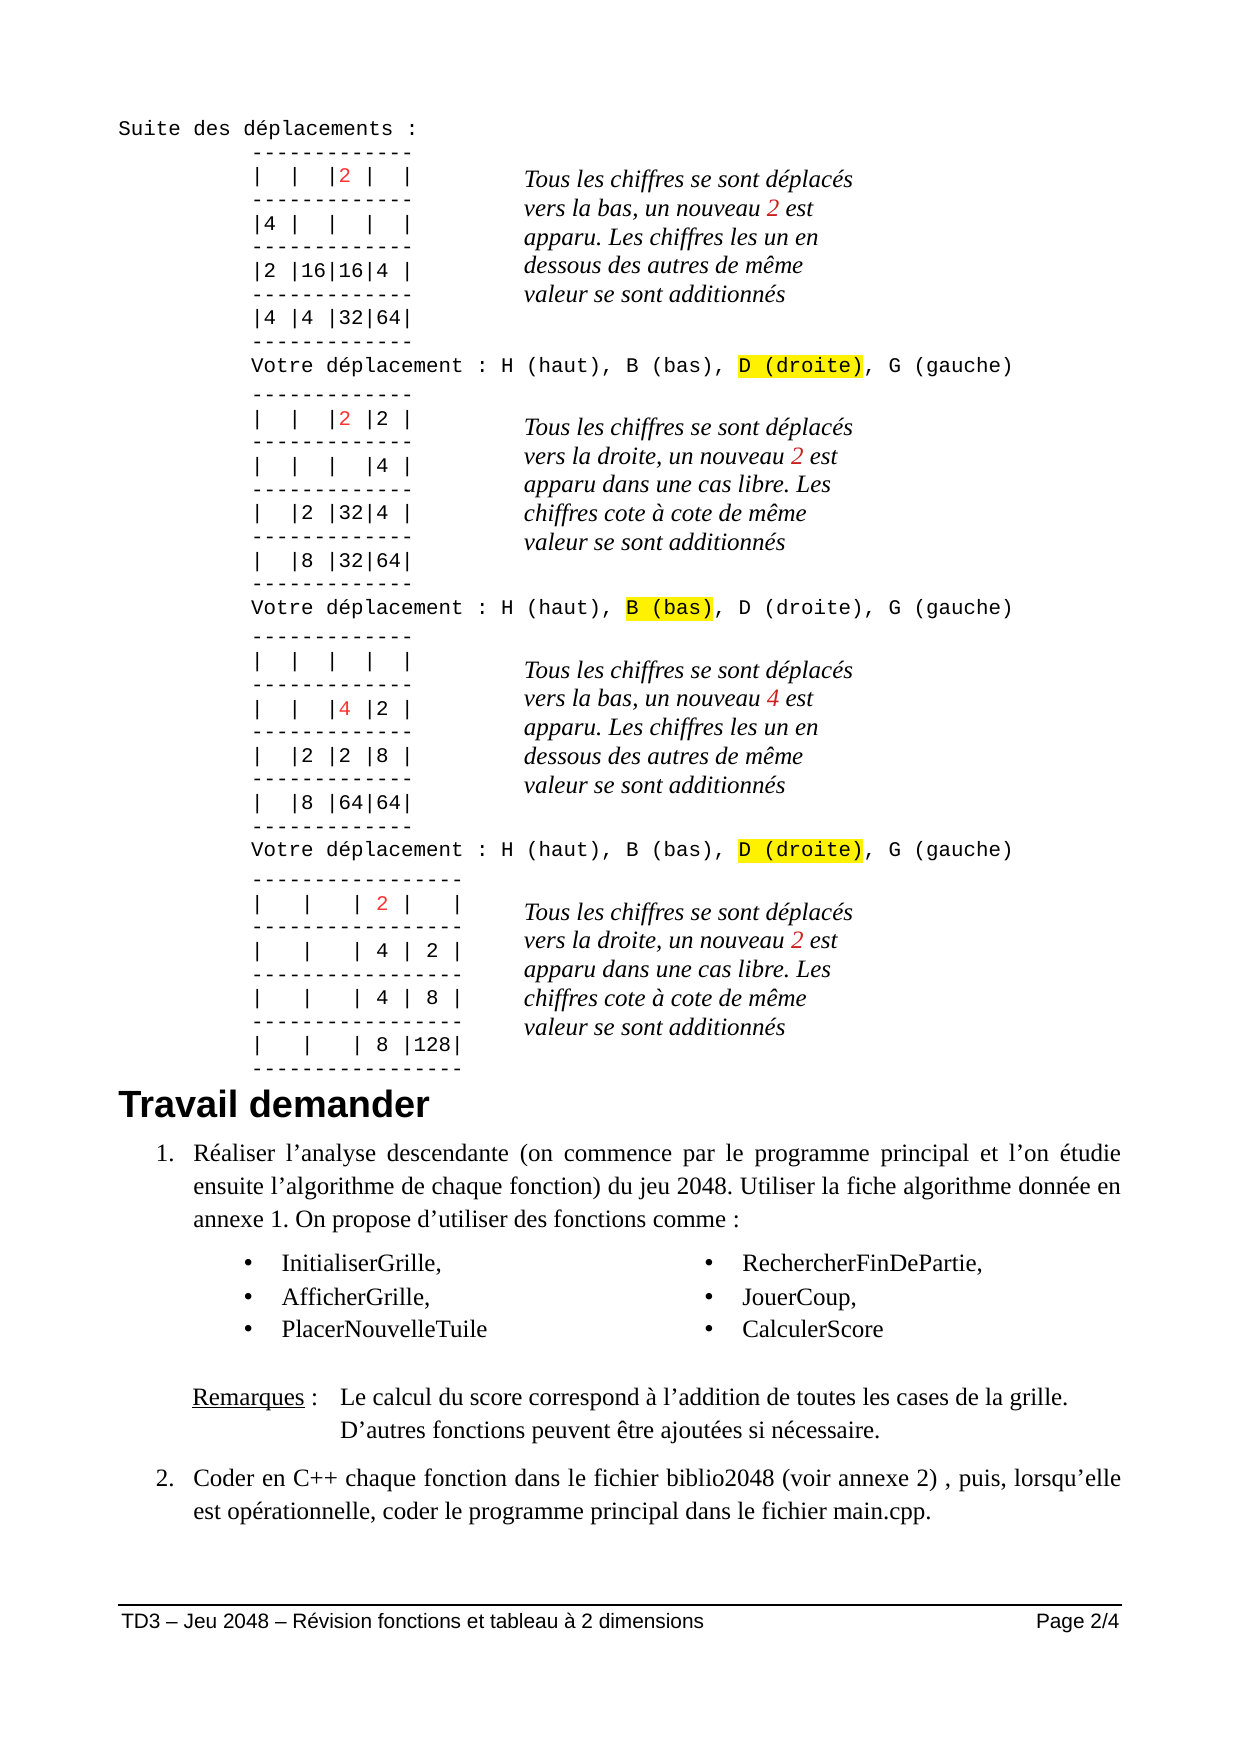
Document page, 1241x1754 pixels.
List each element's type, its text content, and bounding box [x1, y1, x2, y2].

list Votre déplacement : H (haut), B (bas), D (droite), G (gauche) [221, 839, 1063, 863]
list ------------- [221, 721, 1063, 745]
list ----------------- [221, 1011, 1063, 1034]
list Réaliser l’analyse descendante (on commence par le programme principal et l’on étudie ensuite l’algorithme de chaque fonction) du jeu 2048. Utiliser la fiche algorithme donnée en annexe 1. On propose d’utiliser des fonctions comme : [156, 1138, 1122, 1233]
list Votre déplacement : H (haut), B (bas), D (droite), G (gauche) [221, 354, 1063, 378]
table_header InitialiserGrille, AfficherGrille, PlacerNouvelleTuile [201, 1243, 661, 1349]
list ------------- [221, 284, 1063, 307]
list | |8 |64|64| [221, 792, 1063, 816]
subtitle Travail demander [118, 1082, 1122, 1125]
list ------------- [221, 479, 1063, 502]
list | | | 4 | 2 | [221, 940, 1063, 963]
list | | |4 |2 | [221, 697, 1063, 721]
list ------------- [221, 236, 1063, 260]
list | | |2 |2 | [221, 408, 1063, 431]
list ------------- [221, 189, 1063, 213]
list ------------- [221, 526, 1063, 550]
list | | | 8 |128| [221, 1034, 1063, 1058]
list Coder en C++ chaque fonction dans le fichier biblio2048 (voir annexe 2) , puis, lorsqu’elle est opérationnelle, coder le programme principal dans le fichier main.cpp. [156, 1463, 1122, 1524]
list | |2 |2 |8 | [221, 745, 1063, 768]
list | | | 2 | | [221, 893, 1063, 916]
text D’autres fonctions peuvent être ajoutées si nécessaire. [192, 1415, 1122, 1444]
list ------------- [221, 674, 1063, 697]
text Suite des déplacements : [118, 118, 1063, 142]
list ------------- [221, 384, 1063, 408]
list ------------- [221, 431, 1063, 455]
list | | | | | [221, 650, 1063, 674]
list | | |2 | | [221, 165, 1063, 189]
list ----------------- [221, 916, 1063, 940]
list ----------------- [221, 963, 1063, 987]
list ------------- [221, 142, 1063, 165]
list |4 |4 |32|64| [221, 307, 1063, 331]
list | |8 |32|64| [221, 550, 1063, 573]
list ------------- [221, 768, 1063, 792]
list ------------- [221, 627, 1063, 650]
list ------------- [221, 331, 1063, 354]
list ----------------- [221, 1058, 1063, 1082]
list | | | |4 | [221, 455, 1063, 479]
list |4 | | | | [221, 213, 1063, 236]
list ------------- [221, 573, 1063, 597]
list |2 |16|16|4 | [221, 260, 1063, 284]
list Votre déplacement : H (haut), B (bas), D (droite), G (gauche) [221, 597, 1063, 621]
list | | | 4 | 8 | [221, 987, 1063, 1011]
list ------------- [221, 816, 1063, 839]
list ----------------- [221, 869, 1063, 893]
list | |2 |32|4 | [221, 502, 1063, 526]
text Remarques : Le calcul du score correspond à l’addition de toutes les cases de la grille. [192, 1382, 1122, 1411]
table_header RechercherFinDePartie, JouerCoup, CalculerScore [661, 1243, 1122, 1349]
